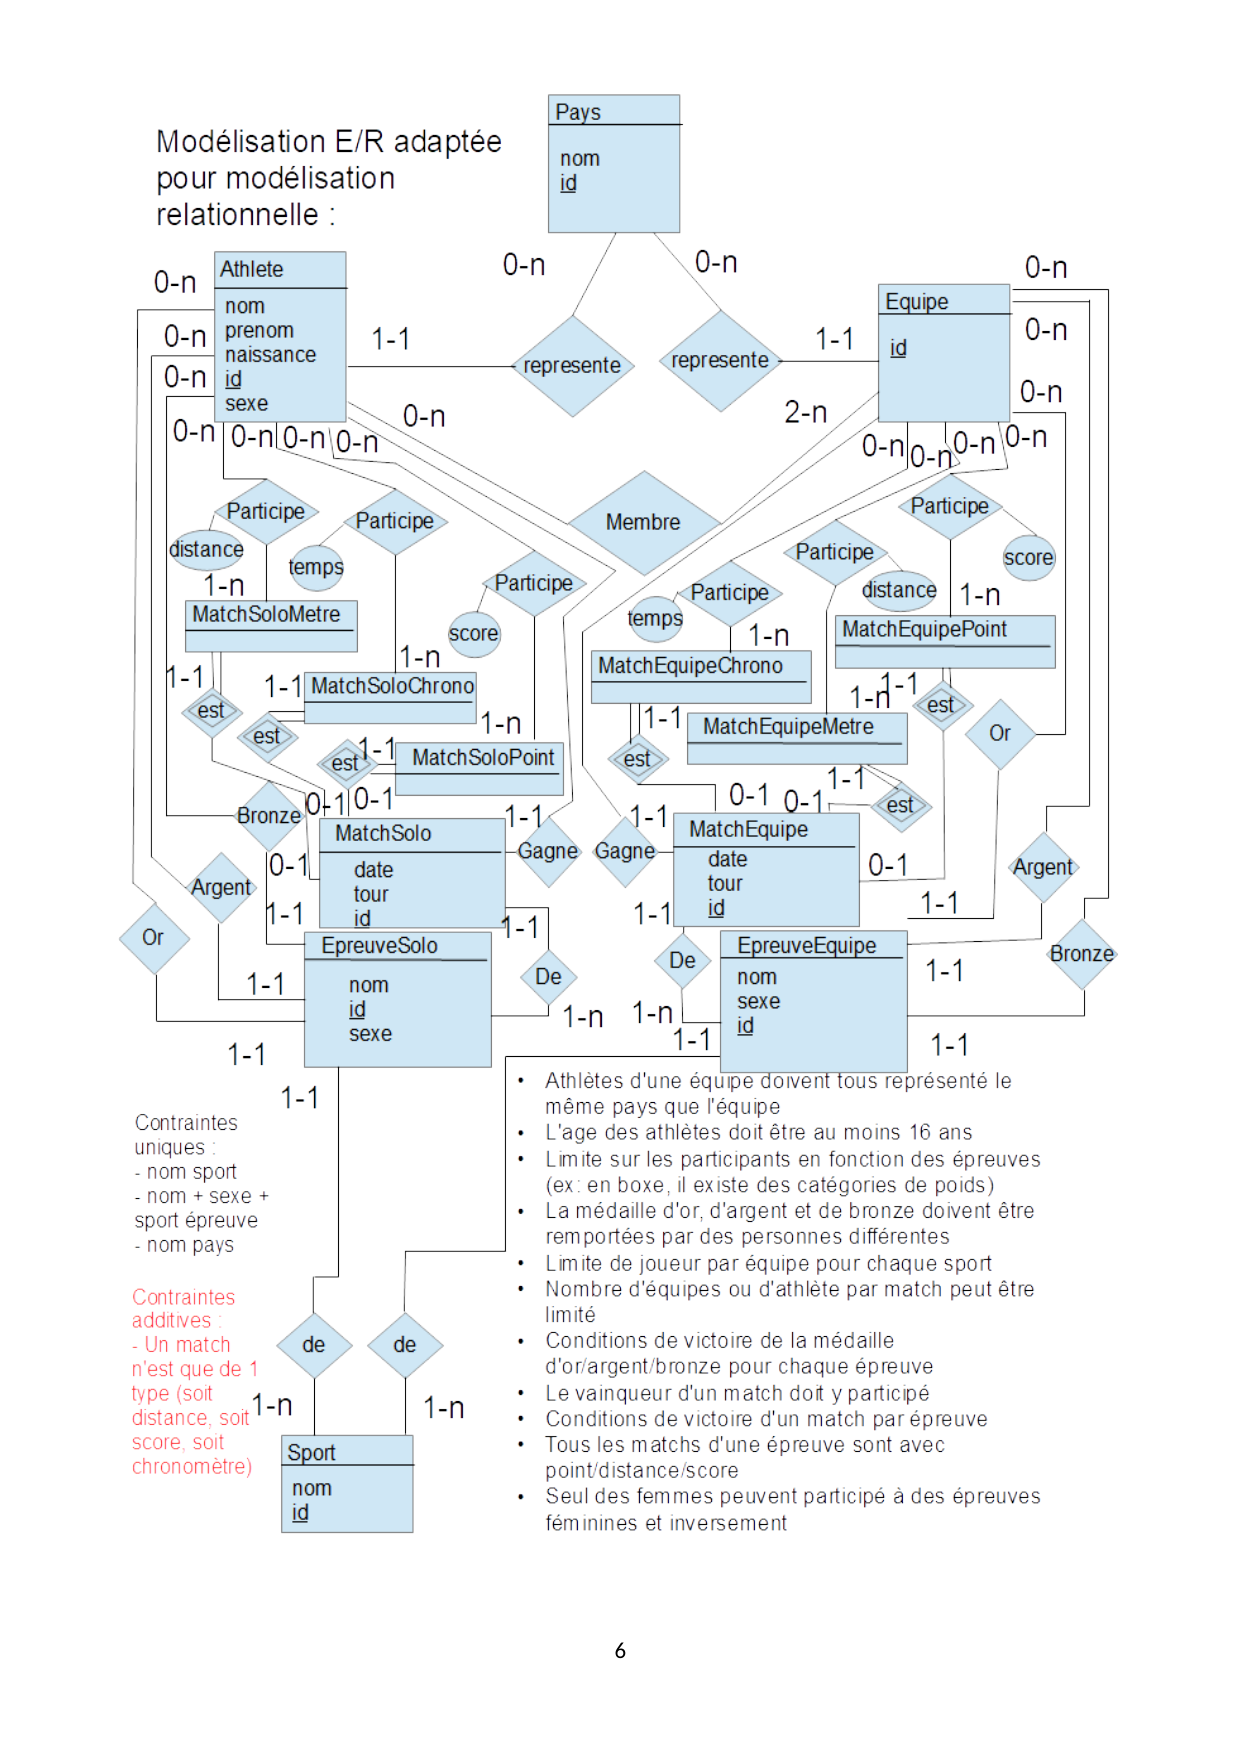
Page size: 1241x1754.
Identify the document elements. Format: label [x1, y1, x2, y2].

picture [118, 75, 1122, 1593]
